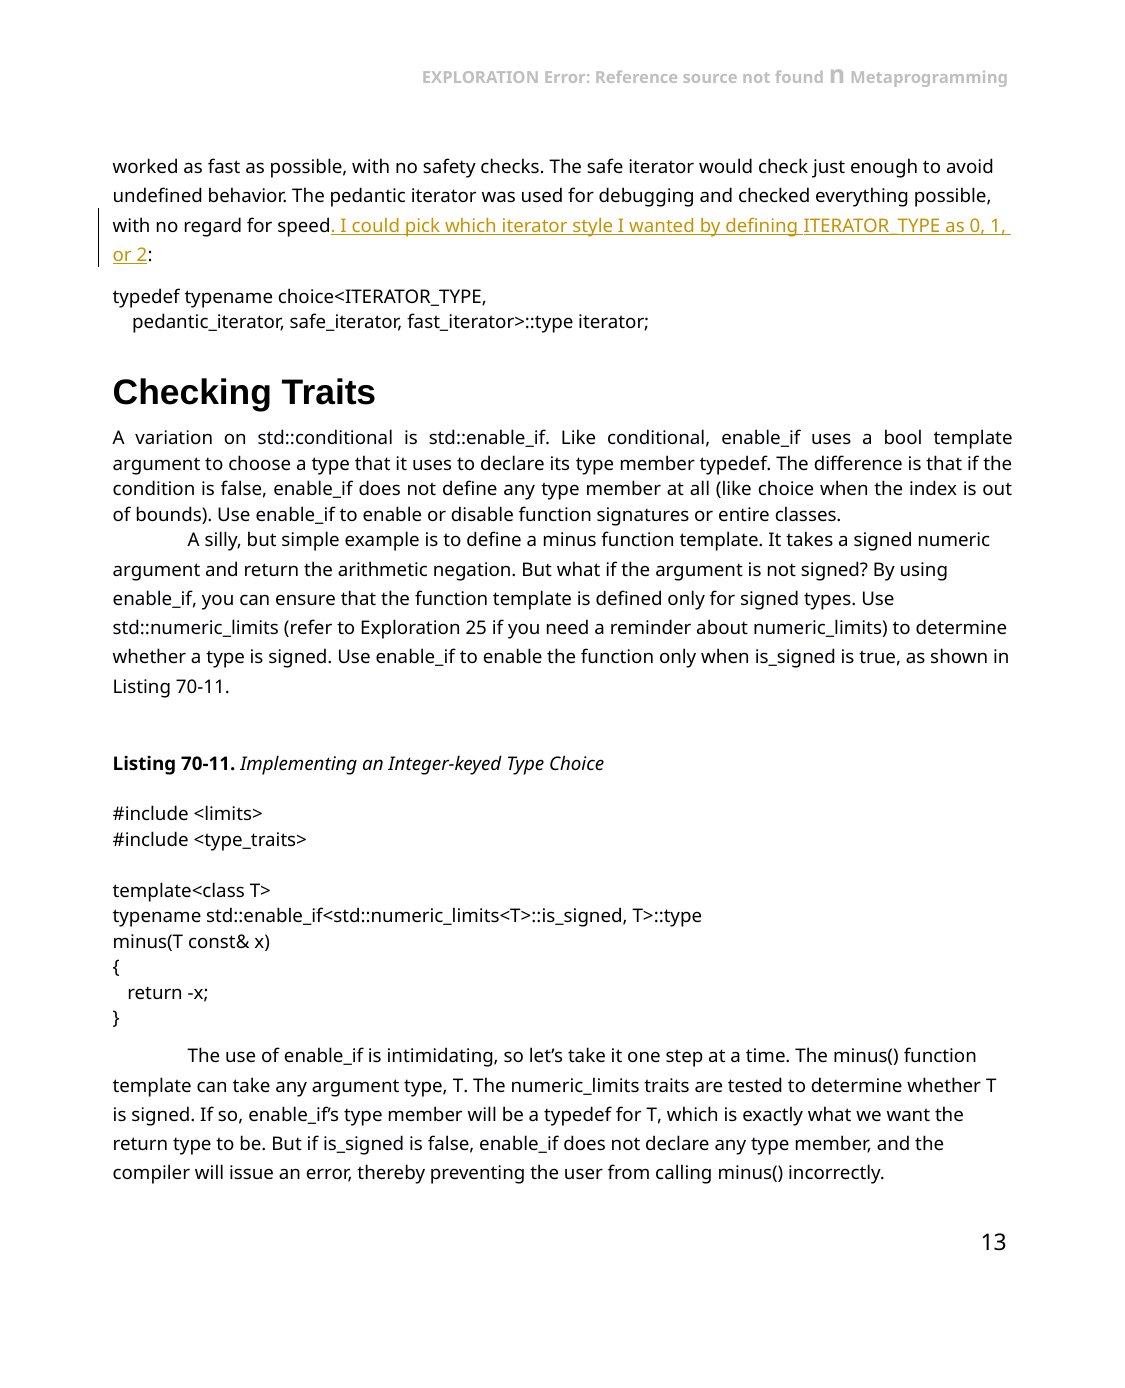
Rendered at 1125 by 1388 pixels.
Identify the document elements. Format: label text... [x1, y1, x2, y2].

text return -x; [112, 979, 1012, 1004]
text #include <type_traits> [112, 826, 1012, 851]
text #include <limits> [112, 800, 1012, 826]
text { [112, 953, 1012, 979]
text typedef typename choice<ITERATOR_TYPE, [112, 283, 1012, 308]
text A variation on std::conditional is std::enable_if. Like conditional, enable_if uses a bool template argument to choose a type that it uses to declare its type member typedef. The difference is that if the condition is false, enable_if does not define any type member at all (like choice when the index is out of bounds). Use enable_if to enable or disable function signatures or entire classes. [112, 425, 1012, 527]
text pedantic_iterator, safe_iterator, fast_iterator>::type iterator; [112, 308, 1012, 334]
text template<class T> [112, 877, 1012, 902]
text } [112, 1004, 1012, 1030]
text worked as fast as possible, with no safety checks. The safe iterator would check just enough to avoid undefined behavior. The pedantic iterator was used for debugging and checked everything possible, with no regard for speed. I could pick which iterator style I wanted by defining ITERATOR_TYPE as 0, 1, or 2: [112, 153, 1012, 267]
text A silly, but simple example is to define a minus function template. It takes a signed numeric argument and return the arithmetic negation. But what if the argument is not signed? By using enable_if, you can ensure that the function template is defined only for signed types. Use std::numeric_limits (refer to Exploration 25 if you need a reminder about numeric_limits) to determine whether a type is signed. Use enable_if to enable the function only when is_signed is true, as shown in Listing 70-11. [112, 527, 1012, 699]
subtitle Checking Traits [112, 371, 1012, 412]
text Listing 70-11. Implementing an Integer-keyed Type Choice [112, 750, 1012, 776]
text The use of enable_if is intimidating, so let’s take it one step at a time. The minus() function template can take any argument type, T. The numeric_limits traits are tested to determine whether T is signed. If so, enable_if’s type member will be a typedef for T, which is exactly what we want the return type to be. But if is_signed is false, enable_if does not declare any type member, and the compiler will issue an error, thereby preventing the user from calling minus() incorrectly. [112, 1043, 1012, 1185]
text minus(T const& x) [112, 928, 1012, 953]
text typename std::enable_if<std::numeric_limits<T>::is_signed, T>::type [112, 902, 1012, 928]
